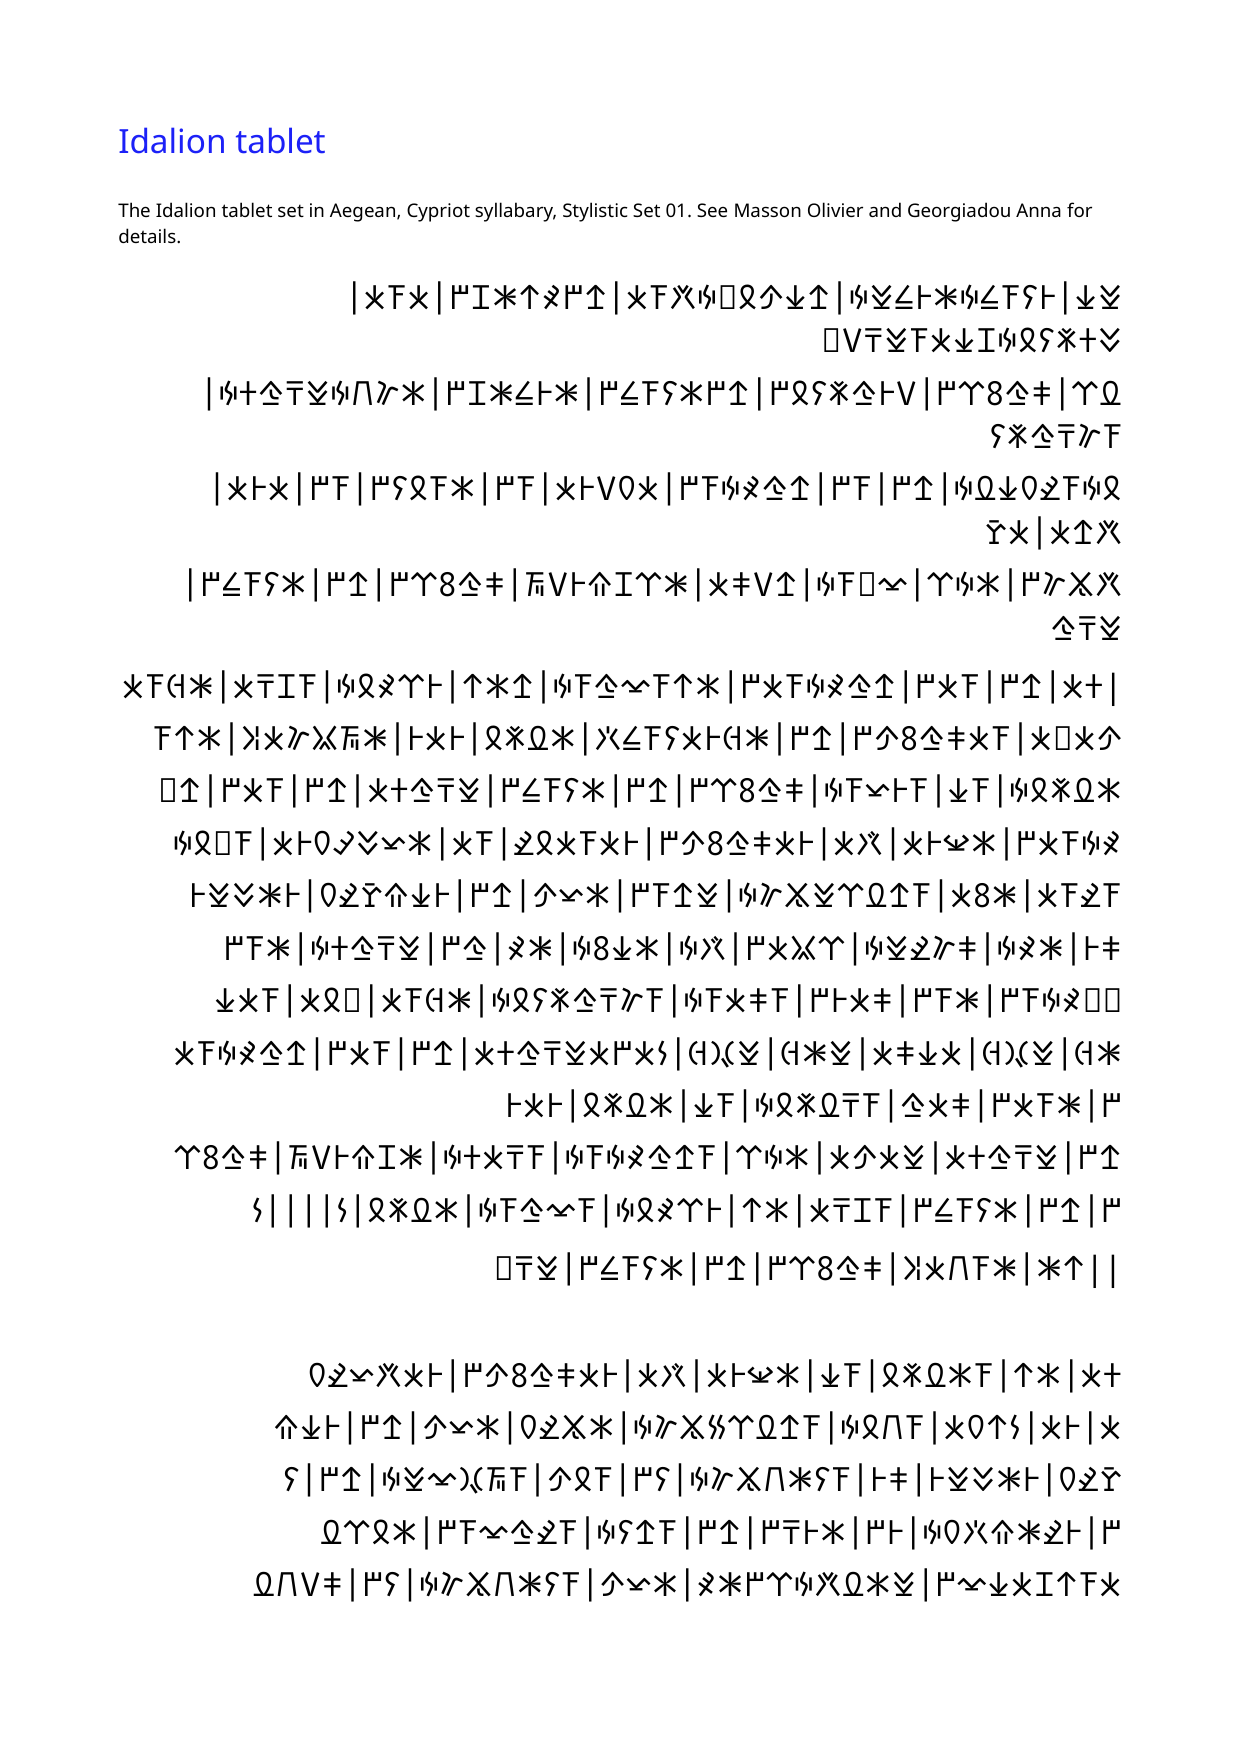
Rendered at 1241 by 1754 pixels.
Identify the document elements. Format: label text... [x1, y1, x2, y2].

text 𐠌𐠛𐠅|𐠭𐠁𐠠𐠃𐠭|𐠞𐠭|𐠰𐠡𐠁𐠍𐠕𐠜𐠚|𐠡𐠩|𐠰𐠦𐠵|𐠰𐠱𐠧𐠖𐠃𐠚|𐠊𐠩|𐠡 [118, 1462, 1122, 1505]
text 𐠯𐠁|𐠁𐠰𐠍𐠂𐠝|𐠞𐠪𐠐𐠄𐠩|𐠊𐠩|𐠀𐠡𐠰𐠑𐠩|𐠃𐠙𐠪|| [118, 1244, 1122, 1294]
text 𐠀𐠣𐠎𐠦𐠚|𐠰𐠮|𐠰𐠭𐠏𐠰𐠚|𐠞𐠪𐠐𐠄𐠩|𐠊𐠩|𐠀𐠡𐠰𐠑𐠩|𐠃𐠙𐠪𐠒𐠂|𐠊𐠩|𐠰𐠂𐠩|𐠊𐠪 [118, 773, 1122, 816]
text 𐠂𐠰𐠯𐠳𐠂𐠮𐠖𐠩|𐠃𐠀𐠣𐠔𐠚𐠄𐠩𐠁𐠋|𐠀𐠏𐠵|𐠰𐠡𐠁𐠍𐠕𐠜𐠚|𐠡𐠩|𐠞𐠨𐠍𐠣 [118, 1567, 1122, 1610]
text 𐠰𐠛𐠰𐠂|𐠁𐠐𐠂|𐠰𐠊𐠣𐠄𐠃𐠕𐠜𐠚|𐠃𐠊𐠰𐠩|𐠀𐠏𐠵|𐠊𐠩|𐠭𐠮𐠤𐠌𐠛𐠅|𐠭𐠁𐠠𐠃𐠭 [118, 878, 1122, 921]
text 𐠣𐠄|𐠞𐠪𐠐𐠄𐠩|𐠨𐠭𐠪𐠎𐠡𐠦𐠩|𐠊𐠩𐠀𐠡𐠰𐠑𐠩|𐠁𐠭𐠑𐠁𐠳𐠩|𐠀𐠜𐠍𐠚𐠃𐠙𐠪𐠒𐠚|𐠰𐠜𐠙𐠪𐠎𐠡 [118, 375, 1122, 462]
text 𐠒𐠂|𐠀𐠯|𐠰𐠀𐠣𐠎𐠦|𐠰𐠮|𐠀𐠢𐠭𐠂|𐠼𐠂|𐠭𐠂𐠞𐠪𐠐𐠵𐠩|𐠭𐠂𐠔𐠏𐠛𐠅 [118, 1357, 1122, 1401]
text 𐠒𐠂|𐠊𐠩|𐠰𐠂𐠩|𐠊𐠪𐠋𐠚𐠰𐠂𐠩|𐠀𐠯𐠰𐠖𐠪𐠰𐠚|𐠊𐠀𐠯|𐠭𐠄𐠋𐠦𐠚|𐠰𐠳𐠙𐠂|𐠁𐠸𐠰𐠂| [118, 662, 1122, 712]
text 𐠂|𐠭𐠂|𐠟𐠯𐠅𐠂|𐠰𐠍𐠦𐠚|𐠰𐠊𐠣𐠄𐠿𐠕𐠜𐠚|𐠀𐠕𐠛𐠅|𐠀𐠏𐠵|𐠊𐠩|𐠭𐠮𐠤 [118, 1409, 1122, 1453]
text 𐠊𐠩|𐠃𐠙𐠪𐠒𐠂|𐠃𐠂𐠵𐠂|𐠀𐠚𐠄|𐠰𐠊𐠪𐠋𐠚𐠰𐠚|𐠰𐠙𐠂𐠒𐠚|𐠁𐠳𐠤𐠭𐠨𐠱|𐠞𐠪𐠐𐠄 [118, 1140, 1122, 1183]
text 𐠦𐠚𐠰𐠛𐠅𐠮𐠣𐠚|𐠊𐠩|𐠰𐠩|𐠊𐠪𐠋𐠚𐠰𐠩|𐠂𐠅𐠨𐠭𐠂|𐠰𐠩|𐠀𐠰𐠦𐠡𐠩|𐠰𐠩|𐠂𐠭𐠂|𐠔𐠊𐠂|𐠂𐠌 [118, 471, 1122, 558]
text 𐠊𐠪𐠋𐠚𐠰𐠩|𐠁𐠰𐠩|𐠞𐠂𐠭𐠩|𐠰𐠞𐠂𐠰𐠚|𐠰𐠜𐠙𐠪𐠎𐠡𐠦𐠚|𐠁𐠸𐠰𐠂|𐠍𐠦𐠂|𐠰𐠂𐠮 [118, 983, 1122, 1026]
text 𐠵𐠂𐠍𐠂|𐠰𐠂𐠞𐠪𐠐𐠵𐠩|𐠊𐠩|𐠁𐠸𐠭𐠂𐠡𐠰𐠑𐠴|𐠀𐠣𐠎𐠦|𐠭𐠂𐠭|𐠁𐠱𐠲𐠜𐠂𐠝|𐠀𐠯𐠰 [118, 721, 1122, 764]
text Idalion tablet [118, 118, 1122, 163]
text 𐠁𐠸|𐠃𐠧𐠸|𐠂𐠮𐠞𐠂|𐠃𐠁𐠸|𐠃𐠧𐠸|𐠟𐠂𐠩𐠂𐠃𐠙𐠪𐠒𐠂|𐠊𐠩|𐠰𐠂𐠩|𐠊𐠪𐠋𐠚𐠰𐠂 [118, 1035, 1122, 1078]
text 𐠔𐠕𐠜𐠩|𐠀𐠚𐠄|𐠖𐠪𐠰𐠚|𐠊𐠨𐠞𐠂|𐠁𐠄𐠳𐠤𐠭𐠨𐠱|𐠞𐠪𐠐𐠄𐠩|𐠊𐠩|𐠀𐠡𐠰𐠑𐠩|𐠃𐠙𐠪 [118, 567, 1122, 653]
text 𐠩|𐠭𐠛𐠁𐠤𐠴𐠅𐠚|𐠭𐠩|𐠀𐠭𐠙𐠩|𐠊𐠩|𐠰𐠊𐠡𐠚|𐠰𐠛𐠪𐠖𐠰𐠩|𐠀𐠦𐠄𐠣 [118, 1514, 1122, 1558]
text 𐠩|𐠊𐠩|𐠀𐠡𐠰𐠑𐠩|𐠰𐠳𐠙𐠂|𐠀𐠯|𐠭𐠄𐠋𐠦𐠚|𐠰𐠖𐠪𐠰𐠚|𐠀𐠣𐠎𐠦|𐠟||||𐠟 [118, 1192, 1122, 1236]
text 𐠩|𐠁𐠰𐠂𐠩|𐠞𐠂𐠪|𐠰𐠙𐠣𐠎𐠦𐠚|𐠰𐠮|𐠀𐠣𐠎𐠦|𐠭𐠂𐠭 [118, 1087, 1122, 1131]
text 𐠃𐠮|𐠭𐠡𐠰𐠑𐠚𐠁𐠭𐠑𐠃𐠚|𐠊𐠮𐠵𐠦𐠍𐠚𐠔𐠰𐠂|𐠊𐠩𐠋𐠯𐠁𐠳𐠩|𐠂𐠰𐠂|𐠠𐠒𐠎𐠡𐠦𐠚𐠳𐠮𐠂𐠰𐠃𐠙𐠨𐠍 [118, 279, 1122, 366]
text 𐠞𐠭|𐠁𐠋𐠚|𐠞𐠜𐠛𐠃𐠚|𐠄𐠲𐠂𐠩|𐠼𐠚|𐠀𐠮𐠐𐠚|𐠁𐠋|𐠪𐠩|𐠃𐠙𐠪𐠒𐠚|𐠁𐠰𐠩 [118, 930, 1122, 974]
text The Idalion tablet set in Aegean, Cypriot syllabary, Stylistic Set 01. See Masson Olivier and Georgiadou Anna for details. [118, 198, 1122, 249]
text 𐠋𐠚𐠰𐠂𐠩|𐠀𐠢𐠭𐠂|𐠼𐠂|𐠭𐠂𐠞𐠪𐠐𐠵𐠩|𐠭𐠂𐠰𐠂𐠦𐠛|𐠰𐠂|𐠀𐠏𐠠𐠥𐠅𐠭𐠂|𐠰𐠍𐠦𐠚 [118, 825, 1122, 869]
